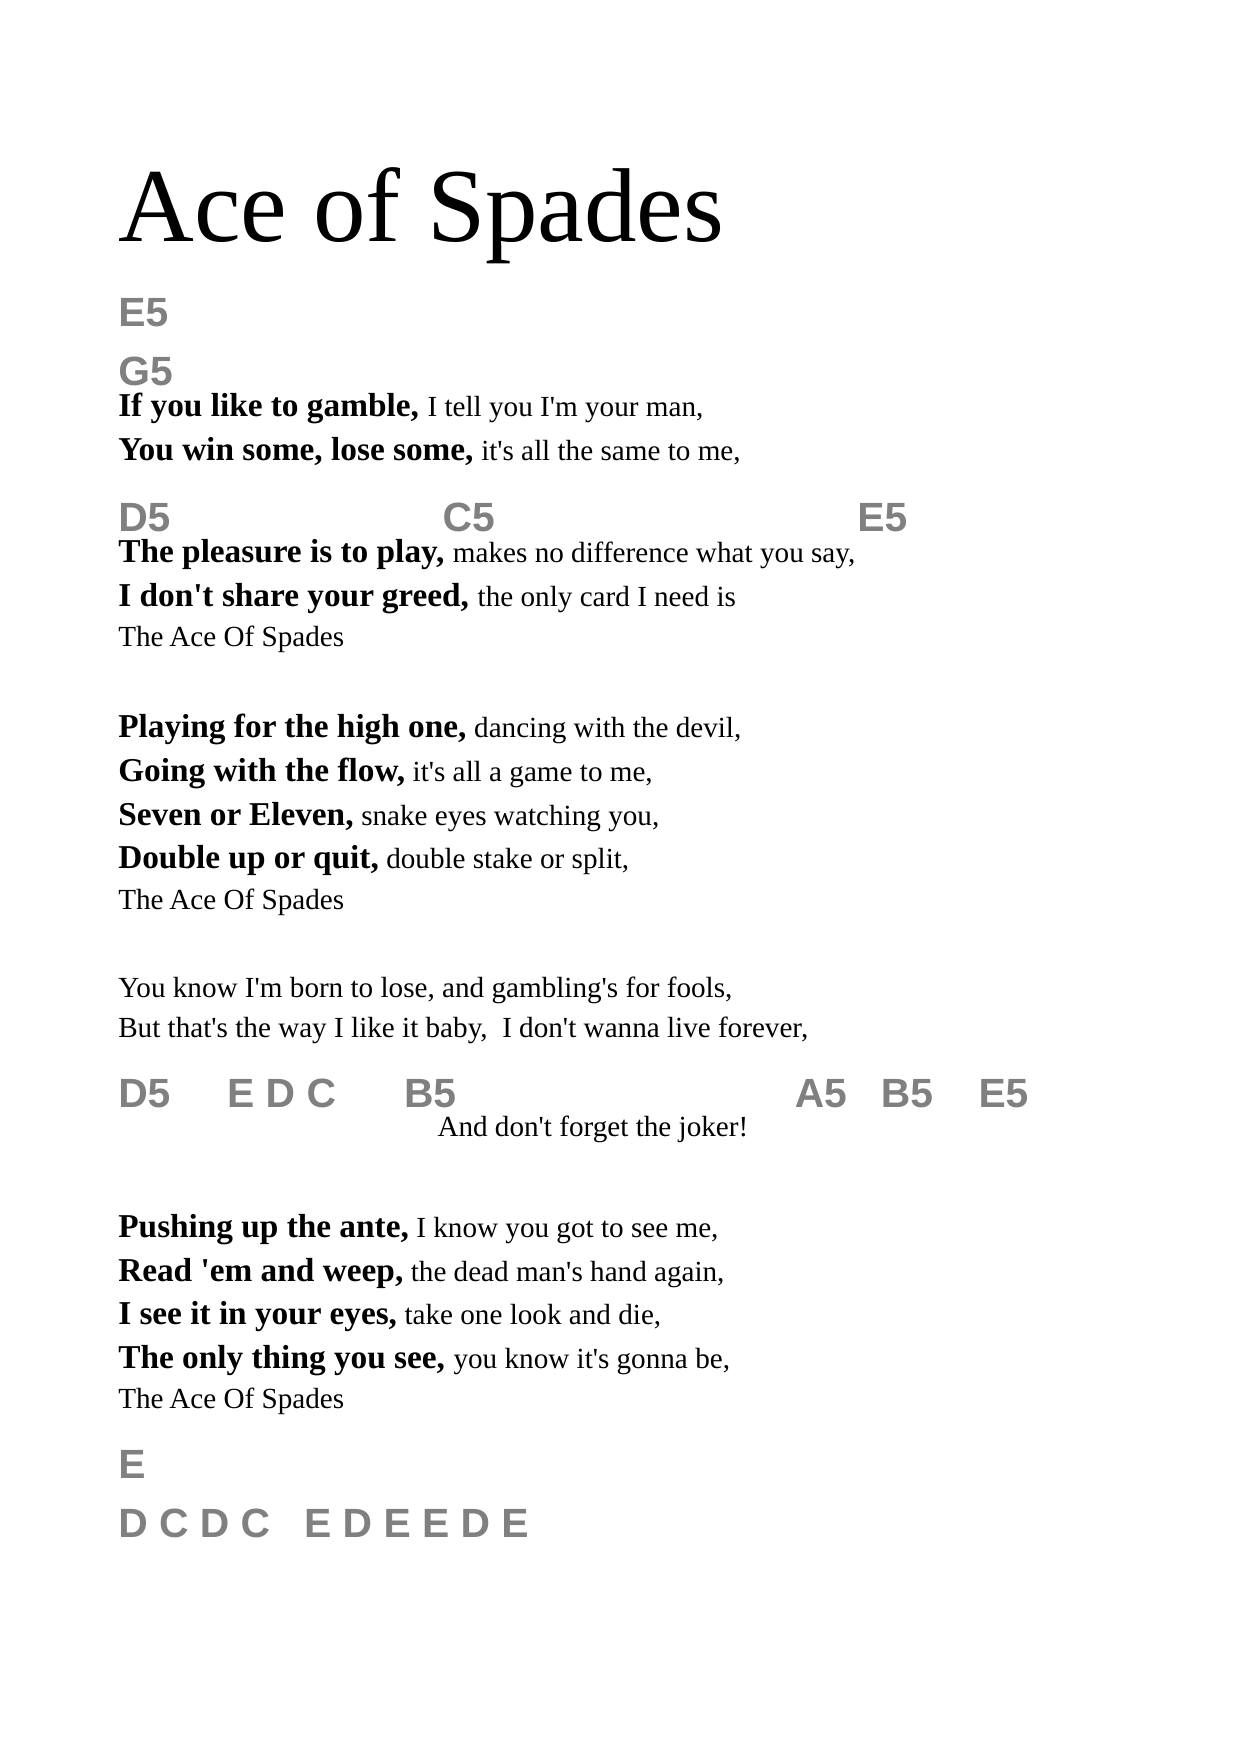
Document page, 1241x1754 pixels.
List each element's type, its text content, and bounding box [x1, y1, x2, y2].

text You know I'm born to lose, and gambling's for fools, [118, 977, 1122, 1002]
text The only thing you see, you know it's gonna be, [118, 1345, 1122, 1374]
subtitle E5 [118, 288, 1122, 335]
text Read 'em and weep, the dead man's hand again, [118, 1258, 1122, 1287]
subtitle D5 E D C B5 A5 B5 E5 [118, 1069, 1122, 1116]
text I see it in your eyes, take one look and die, [118, 1302, 1122, 1330]
text If you like to gamble, I tell you I'm your man, [118, 394, 1122, 423]
text And don't forget the joker! [118, 1116, 1122, 1141]
subtitle E [118, 1440, 1122, 1487]
text Playing for the high one, dancing with the devil, [118, 715, 1122, 744]
text Pushing up the ante, I know you got to see me, [118, 1214, 1122, 1243]
subtitle G5 [118, 347, 1122, 394]
subtitle D5 C5 E5 [118, 493, 1122, 540]
text Double up or quit, double stake or split, [118, 846, 1122, 874]
text The Ace Of Spades [118, 627, 1122, 652]
text The Ace Of Spades [118, 1389, 1122, 1414]
subtitle D C D C E D E E D E [118, 1499, 1122, 1546]
text Going with the flow, it's all a game to me, [118, 758, 1122, 787]
text You win some, lose some, it's all the same to me, [118, 437, 1122, 466]
text Seven or Eleven, snake eyes watching you, [118, 802, 1122, 831]
subtitle Ace of Spades [118, 143, 1122, 264]
text I don't share your greed, the only card I need is [118, 583, 1122, 612]
text The pleasure is to play, makes no difference what you say, [118, 540, 1122, 568]
text But that's the way I like it baby, I don't wanna live forever, [118, 1017, 1122, 1042]
text The Ace Of Spades [118, 889, 1122, 914]
